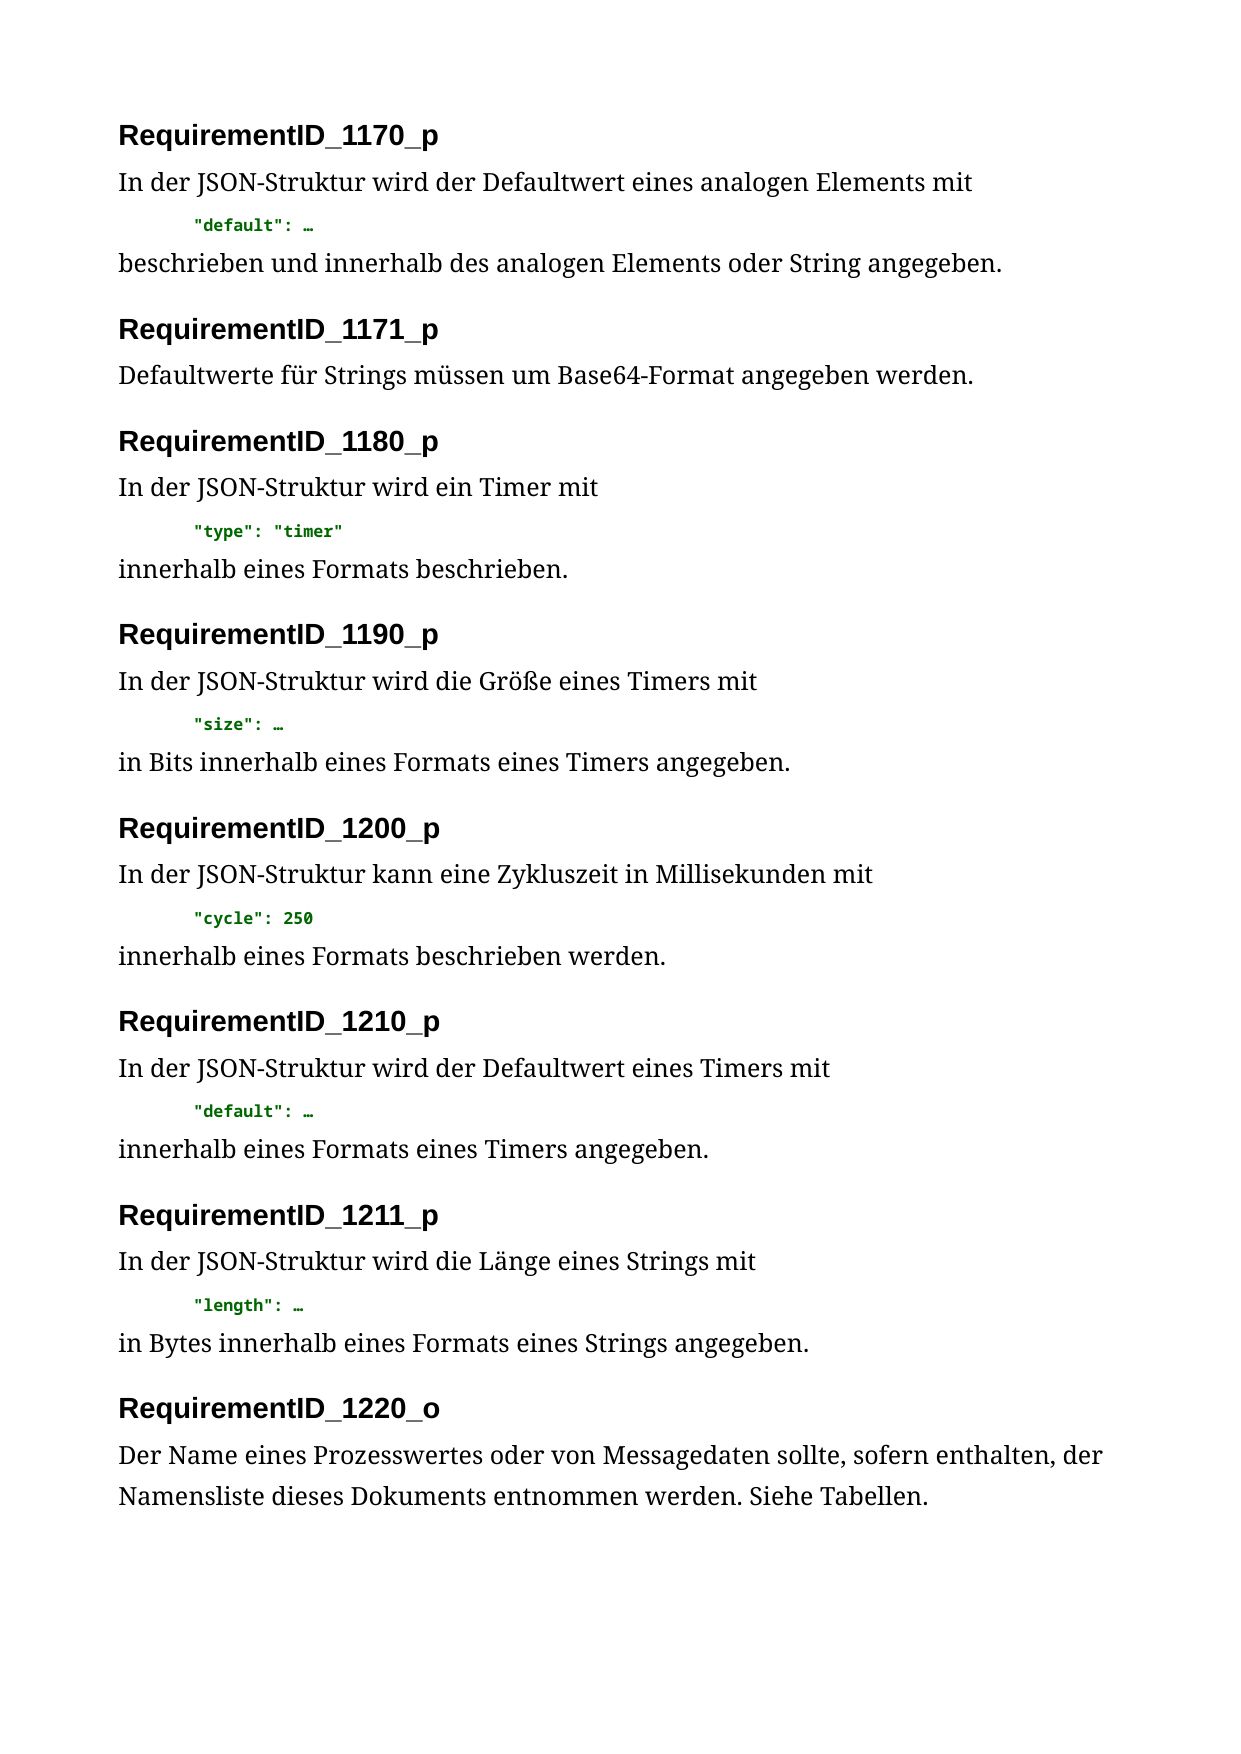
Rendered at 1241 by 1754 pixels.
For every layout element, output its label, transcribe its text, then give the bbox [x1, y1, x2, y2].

text Defaultwerte für Strings müssen um Base64-Format angegeben werden. [118, 358, 1122, 392]
text In der JSON-Struktur kann eine Zykluszeit in Millisekunden mit "cycle": 250 innerhalb eines Formats beschrieben werden. [118, 857, 1122, 972]
subtitle RequirementID_1210_p [118, 1004, 1122, 1038]
text In der JSON-Struktur wird ein Timer mit "type": "timer" innerhalb eines Formats beschrieben. [118, 469, 1122, 585]
subtitle RequirementID_1190_p [118, 617, 1122, 651]
text In der JSON-Struktur wird der Defaultwert eines Timers mit "default": … innerhalb eines Formats eines Timers angegeben. [118, 1050, 1122, 1166]
subtitle RequirementID_1170_p [118, 118, 1122, 152]
subtitle RequirementID_1220_o [118, 1391, 1122, 1425]
text Der Name eines Prozesswertes oder von Messagedaten sollte, sofern enthalten, der Namensliste dieses Dokuments entnommen werden. Siehe Tabellen. [118, 1437, 1122, 1512]
subtitle RequirementID_1180_p [118, 423, 1122, 457]
subtitle RequirementID_1200_p [118, 811, 1122, 844]
subtitle RequirementID_1211_p [118, 1198, 1122, 1231]
subtitle RequirementID_1171_p [118, 312, 1122, 345]
text In der JSON-Struktur wird die Größe eines Timers mit "size": … in Bits innerhalb eines Formats eines Timers angegeben. [118, 663, 1122, 779]
text In der JSON-Struktur wird der Defaultwert eines analogen Elements mit "default": … beschrieben und innerhalb des analogen Elements oder String angegeben. [118, 164, 1122, 280]
text In der JSON-Struktur wird die Länge eines Strings mit "length": … in Bytes innerhalb eines Formats eines Strings angegeben. [118, 1244, 1122, 1359]
